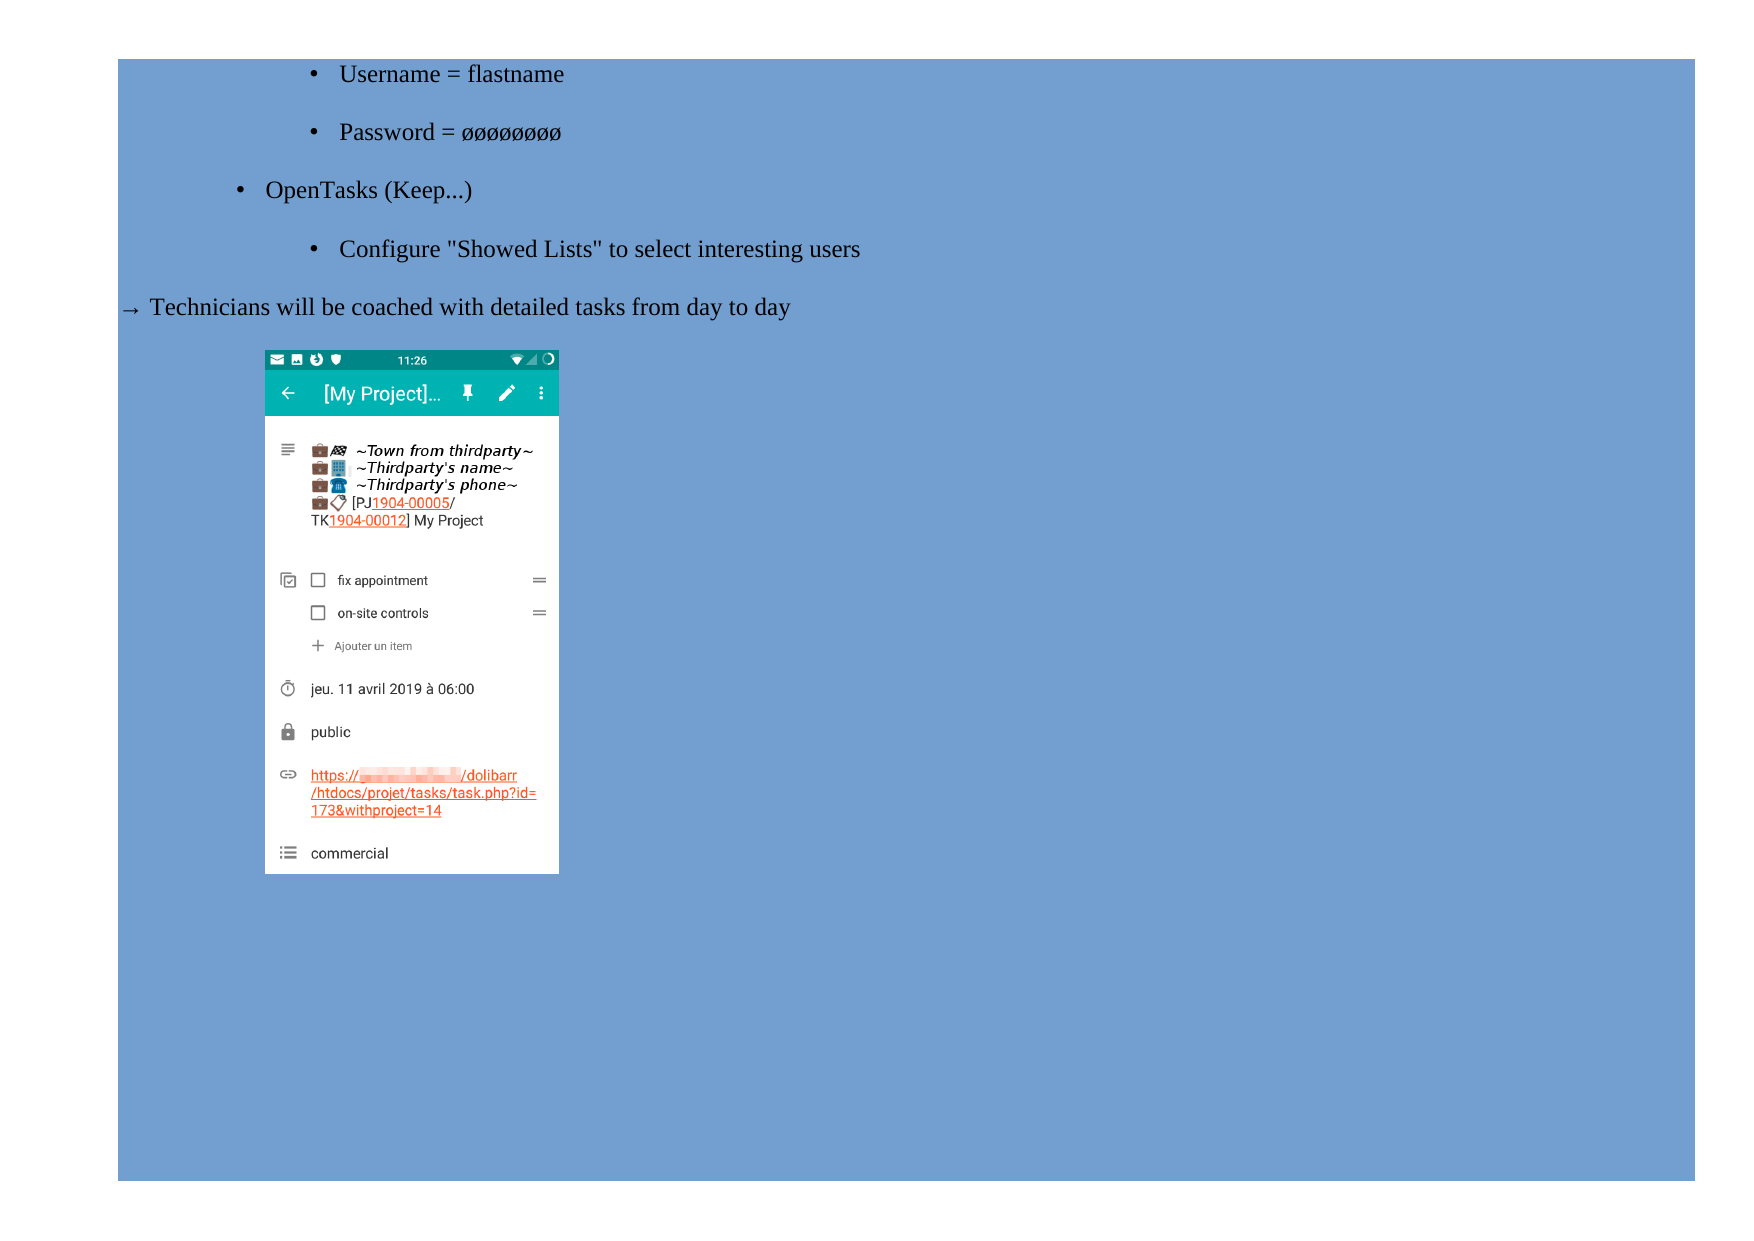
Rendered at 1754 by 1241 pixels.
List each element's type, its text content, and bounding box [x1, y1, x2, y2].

list Username = flastname [309, 59, 1695, 88]
list Password = øøøøøøøø [309, 117, 1695, 146]
list Configure "Showed Lists" to select interesting users [309, 234, 1695, 262]
list OpenTasks (Keep...) [236, 176, 1695, 204]
picture [265, 350, 559, 874]
text → Technicians will be coached with detailed tasks from day to day [118, 292, 1695, 321]
